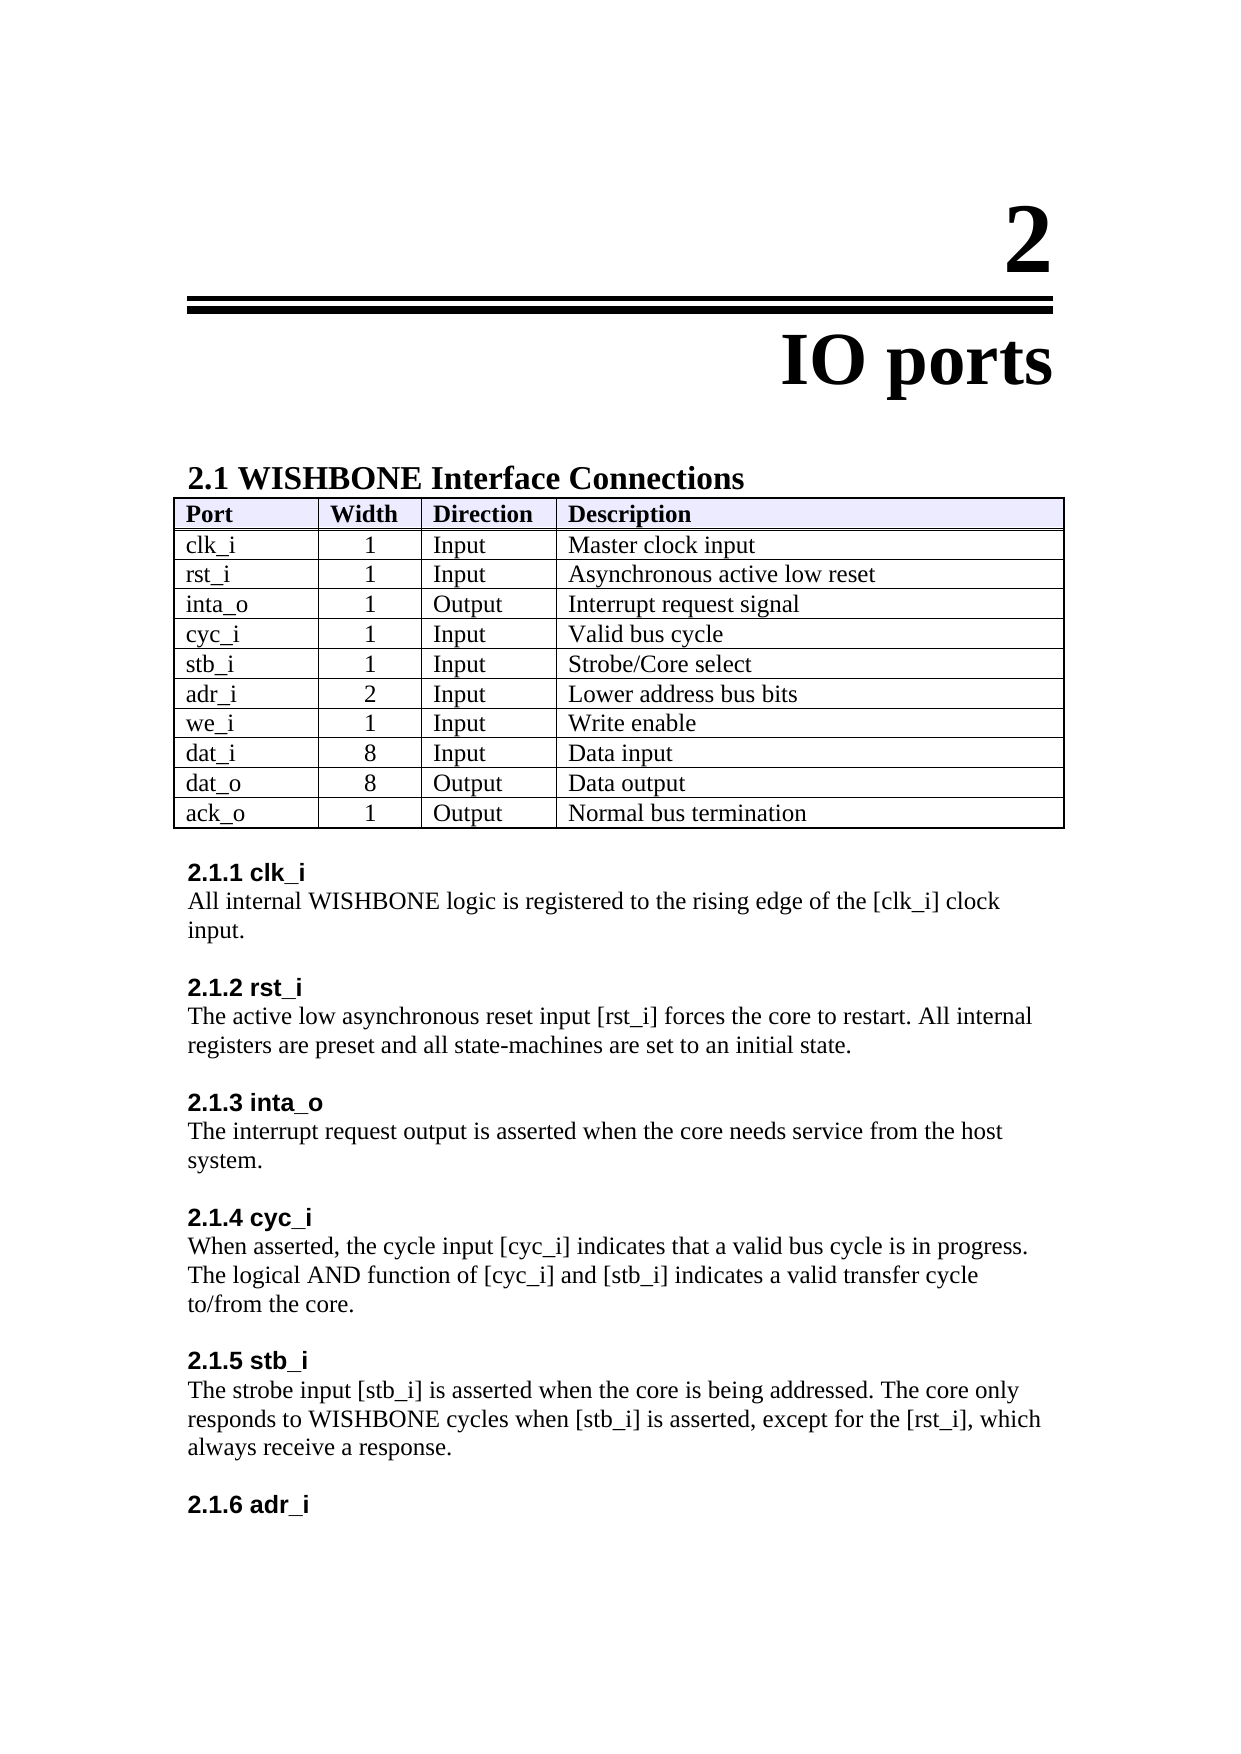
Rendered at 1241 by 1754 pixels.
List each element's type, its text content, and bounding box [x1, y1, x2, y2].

table_cell Strobe/Core select [557, 649, 1063, 678]
text IO ports [187, 314, 1053, 401]
table_cell ack_o [175, 798, 318, 827]
table_cell Output [422, 768, 556, 797]
table_cell Asynchronous active low reset [557, 560, 1063, 588]
table_cell 2 [319, 679, 421, 707]
table_cell Output [422, 589, 556, 618]
table_cell cyc_i [175, 619, 318, 648]
table_cell 1 [319, 798, 421, 827]
table_cell Input [422, 560, 556, 588]
table_cell Valid bus cycle [557, 619, 1063, 648]
subtitle 2.1.1 clk_i [187, 857, 1053, 886]
table_cell Write enable [557, 709, 1063, 737]
table_cell Interrupt request signal [557, 589, 1063, 618]
table_cell dat_i [175, 738, 318, 767]
table_cell Input [422, 619, 556, 648]
table_cell stb_i [175, 649, 318, 678]
table_header Description [557, 499, 1063, 527]
subtitle 2.1 WISHBONE Interface Connections [187, 458, 1053, 497]
table_cell Data input [557, 738, 1063, 767]
text All internal WISHBONE logic is registered to the rising edge of the [clk_i] clock input. [187, 886, 1053, 944]
subtitle 2.1.6 adr_i [187, 1490, 1053, 1519]
table_cell Input [422, 531, 556, 558]
subtitle 2.1.4 cyc_i [187, 1202, 1053, 1231]
table_cell adr_i [175, 679, 318, 707]
table_cell 1 [319, 649, 421, 678]
text The active low asynchronous reset input [rst_i] forces the core to restart. All internal registers are preset and all state-machines are set to an initial state. [187, 1001, 1053, 1059]
table_cell rst_i [175, 560, 318, 588]
table_header Direction [422, 499, 556, 527]
text The interrupt request output is asserted when the core needs service from the host system. [187, 1116, 1053, 1174]
table_cell Output [422, 798, 556, 827]
table_cell dat_o [175, 768, 318, 797]
table_cell Master clock input [557, 531, 1063, 558]
table_cell 8 [319, 768, 421, 797]
table_header Port [175, 499, 318, 527]
subtitle [187, 301, 1053, 306]
table_cell Input [422, 679, 556, 707]
table_cell inta_o [175, 589, 318, 618]
table_header Width [319, 499, 421, 527]
table_cell Data output [557, 768, 1063, 797]
table_cell 1 [319, 619, 421, 648]
table_cell 1 [319, 531, 421, 558]
text When asserted, the cycle input [cyc_i] indicates that a valid bus cycle is in progress. The logical AND function of [cyc_i] and [stb_i] indicates a valid transfer cycle to/from the core. [187, 1231, 1053, 1317]
table_cell Lower address bus bits [557, 679, 1063, 707]
subtitle 2.1.5 stb_i [187, 1346, 1053, 1375]
subtitle 2.1.3 inta_o [187, 1087, 1053, 1116]
table_cell Normal bus termination [557, 798, 1063, 827]
subtitle 2 [187, 179, 1053, 296]
text The strobe input [stb_i] is asserted when the core is being addressed. The core only responds to WISHBONE cycles when [stb_i] is asserted, except for the [rst_i], which always receive a response. [187, 1375, 1053, 1461]
table_cell 8 [319, 738, 421, 767]
table_cell clk_i [175, 531, 318, 558]
table_cell 1 [319, 709, 421, 737]
table_cell Input [422, 649, 556, 678]
table_cell 1 [319, 589, 421, 618]
table_cell Input [422, 709, 556, 737]
subtitle 2.1.2 rst_i [187, 972, 1053, 1001]
table_cell Input [422, 738, 556, 767]
table_cell we_i [175, 709, 318, 737]
table_cell 1 [319, 560, 421, 588]
